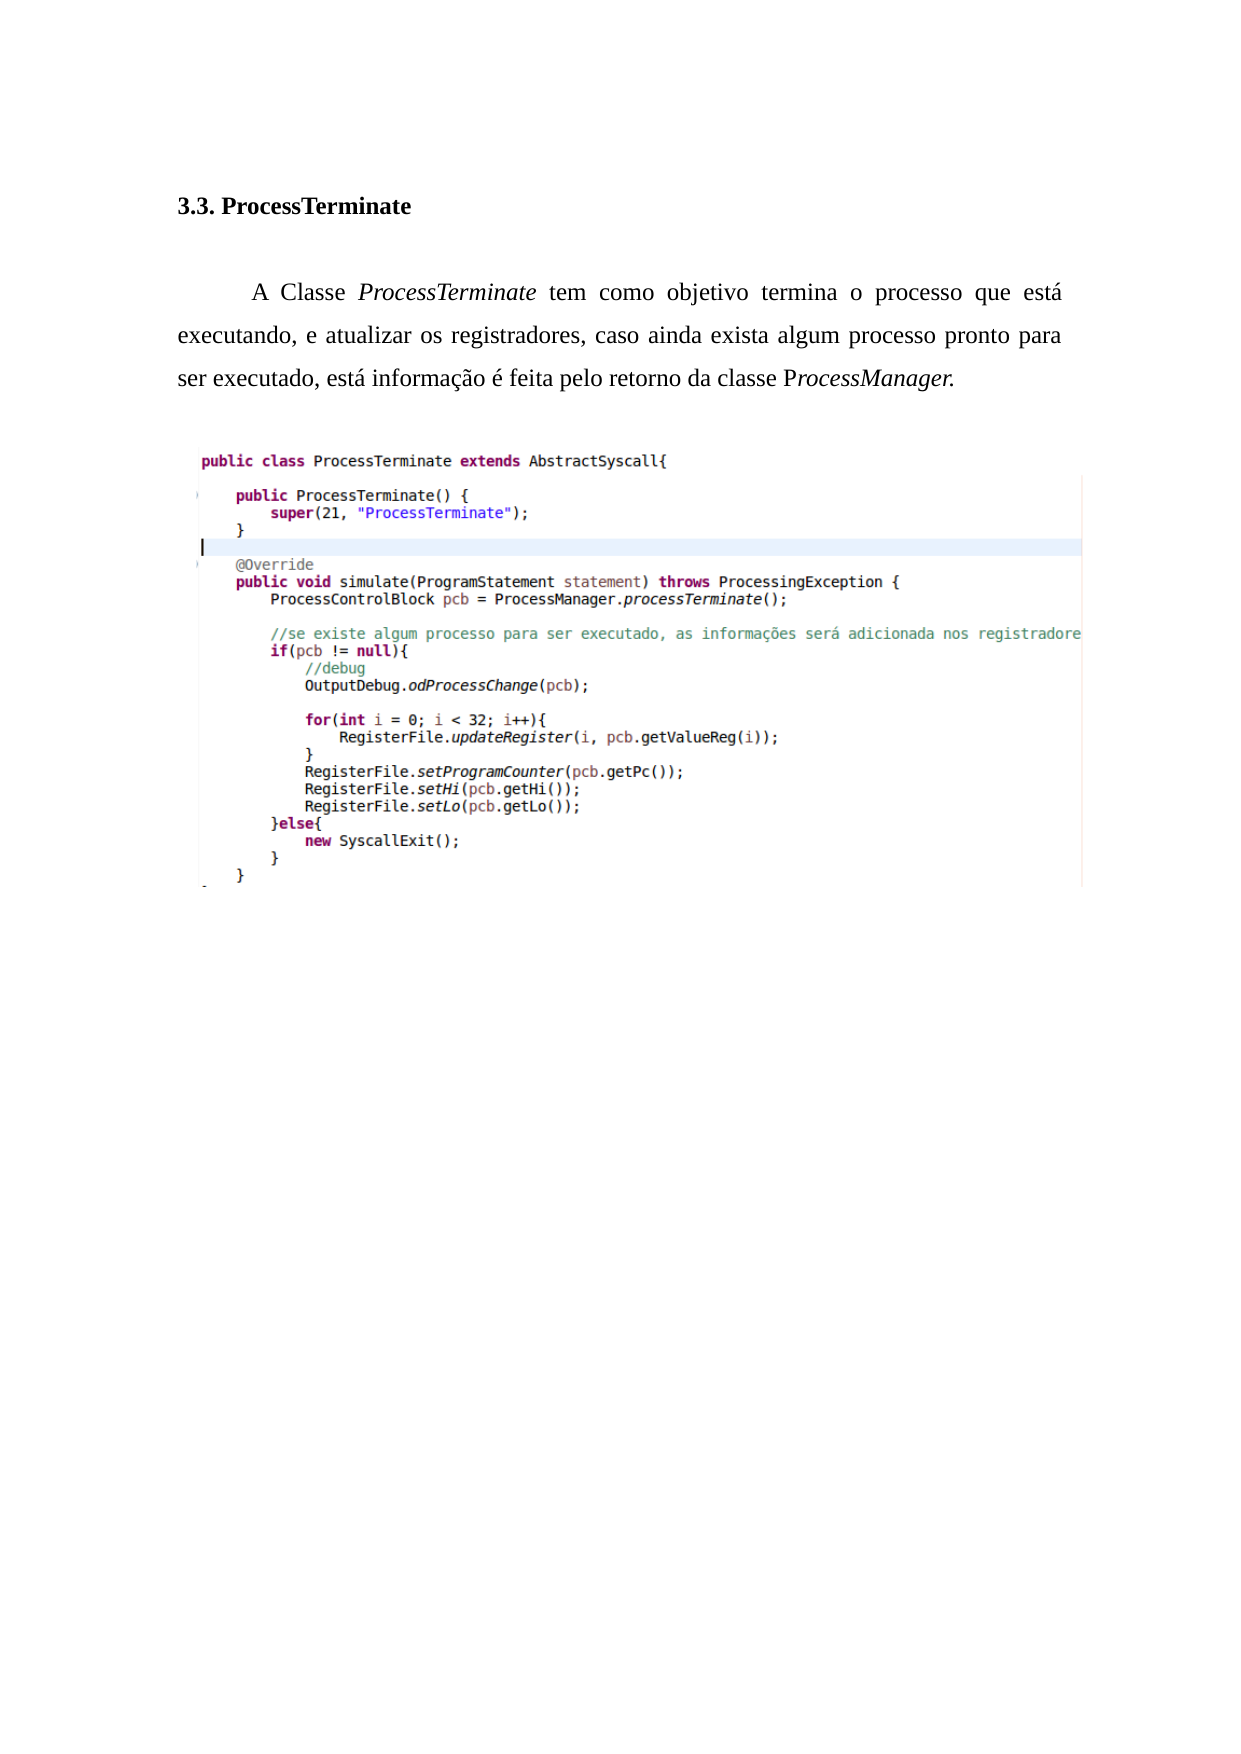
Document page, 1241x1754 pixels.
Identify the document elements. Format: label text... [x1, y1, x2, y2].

text A Classe ProcessTerminate tem como objetivo termina o processo que está executando, e atualizar os registradores, caso ainda exista algum processo pronto para ser executado, está informação é feita pelo retorno da classe ProcessManager. [177, 277, 1063, 392]
text 3.3. ProcessTerminate [177, 191, 1063, 219]
picture [196, 447, 1083, 887]
